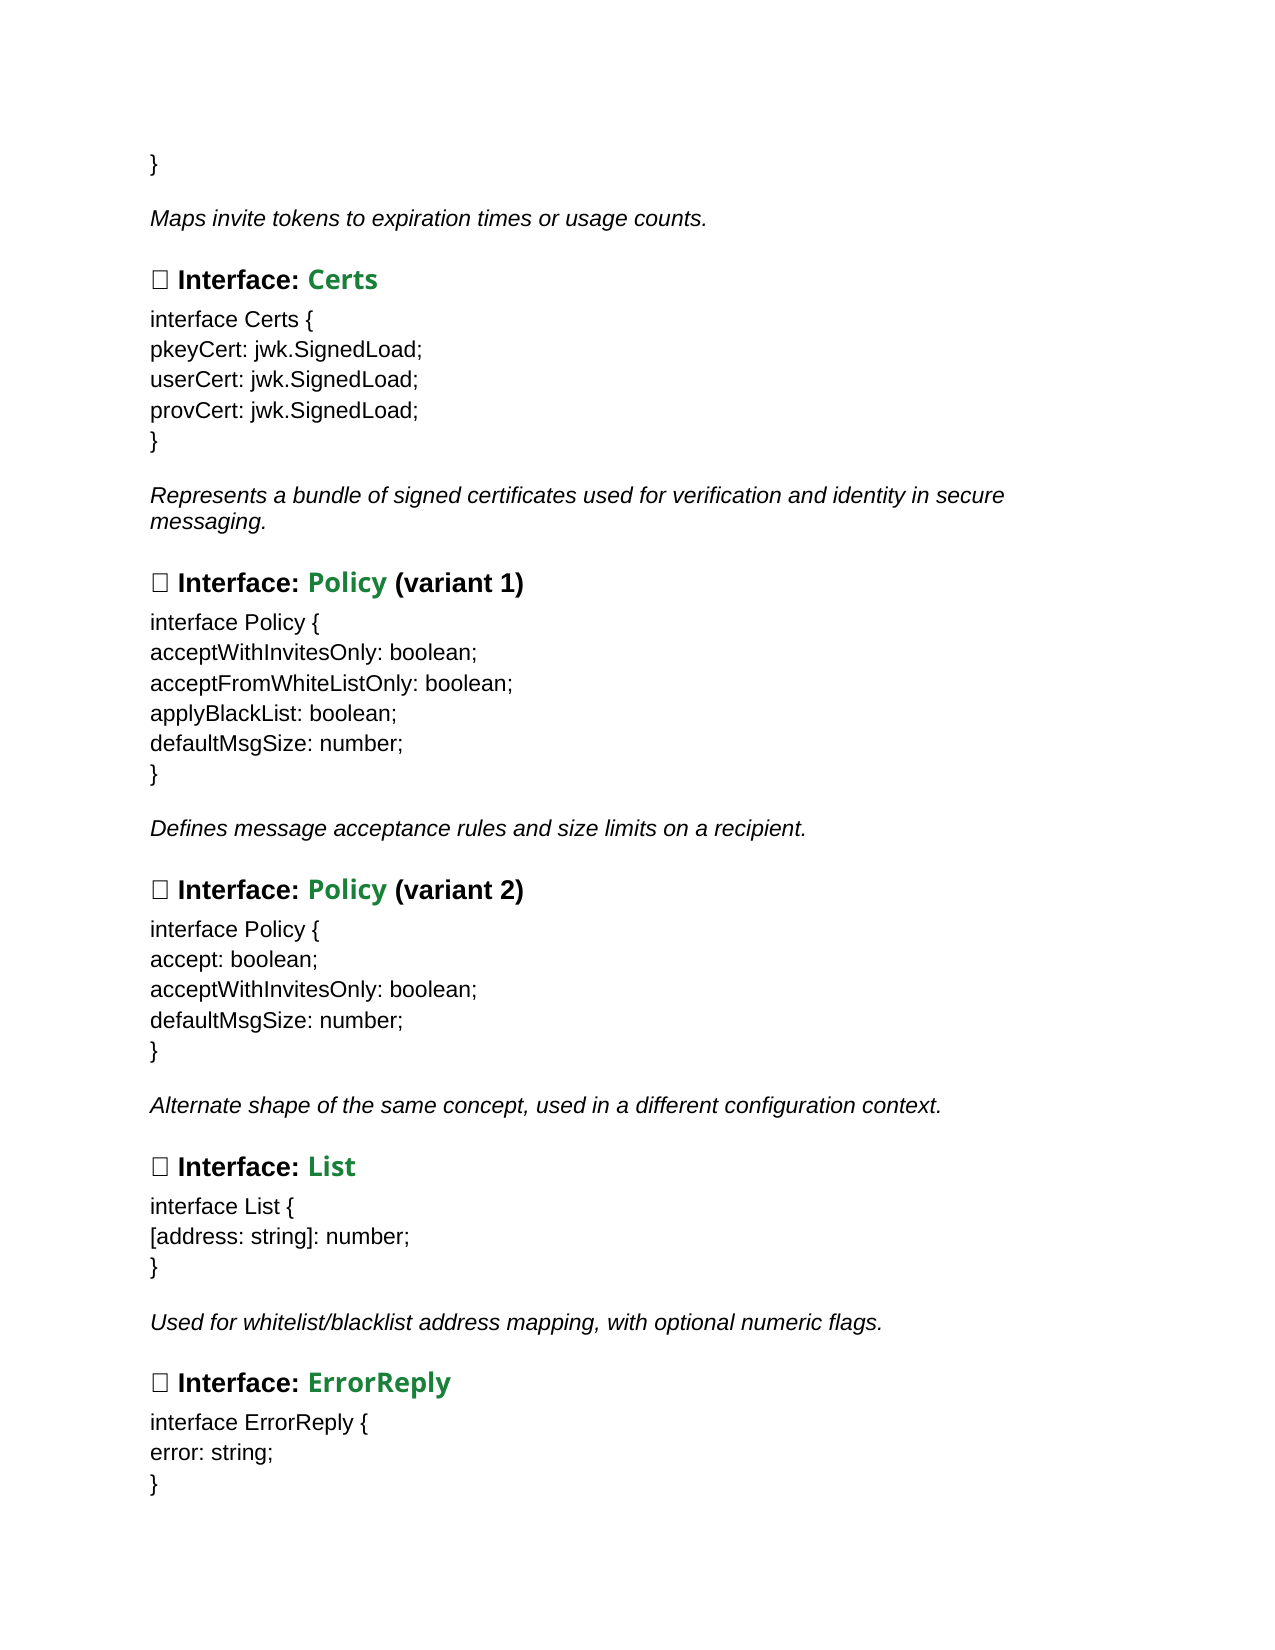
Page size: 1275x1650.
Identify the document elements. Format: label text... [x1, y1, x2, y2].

text error: string; [150, 1439, 1125, 1466]
subtitle 🧩 Interface: List [150, 1148, 1125, 1184]
text } [150, 427, 1125, 453]
text } [150, 1037, 1125, 1063]
text interface List { [150, 1193, 1125, 1219]
text accept: boolean; [150, 946, 1125, 973]
subtitle 🧩 Interface: Policy (variant 1) [150, 564, 1125, 601]
text interface ErrorReply { [150, 1409, 1125, 1436]
text Maps invite tokens to expiration times or usage counts. [150, 205, 1125, 232]
text } [150, 1253, 1125, 1279]
text } [150, 150, 1125, 176]
text defaultMsgSize: number; [150, 1007, 1125, 1033]
text } [150, 760, 1125, 786]
subtitle 🧩 Interface: Policy (variant 2) [150, 871, 1125, 908]
text acceptWithInvitesOnly: boolean; [150, 976, 1125, 1003]
subtitle 🧩 Interface: ErrorReply [150, 1364, 1125, 1401]
text userCert: jwk.SignedLoad; [150, 366, 1125, 393]
text } [150, 1469, 1125, 1496]
text applyBlackList: boolean; [150, 700, 1125, 726]
text acceptFromWhiteListOnly: boolean; [150, 669, 1125, 696]
text Used for whitelist/blacklist address mapping, with optional numeric flags. [150, 1308, 1125, 1335]
text Alternate shape of the same concept, used in a different configuration context. [150, 1092, 1125, 1118]
text interface Policy { [150, 916, 1125, 942]
text Represents a bundle of signed certificates used for verification and identity in secure messaging. [150, 482, 1125, 535]
subtitle 🧩 Interface: Certs [150, 261, 1125, 298]
text Defines message acceptance rules and size limits on a recipient. [150, 815, 1125, 842]
text acceptWithInvitesOnly: boolean; [150, 639, 1125, 666]
text [address: string]: number; [150, 1223, 1125, 1249]
text interface Certs { [150, 306, 1125, 332]
text defaultMsgSize: number; [150, 730, 1125, 756]
text interface Policy { [150, 609, 1125, 635]
text provCert: jwk.SignedLoad; [150, 397, 1125, 423]
text pkeyCert: jwk.SignedLoad; [150, 336, 1125, 362]
